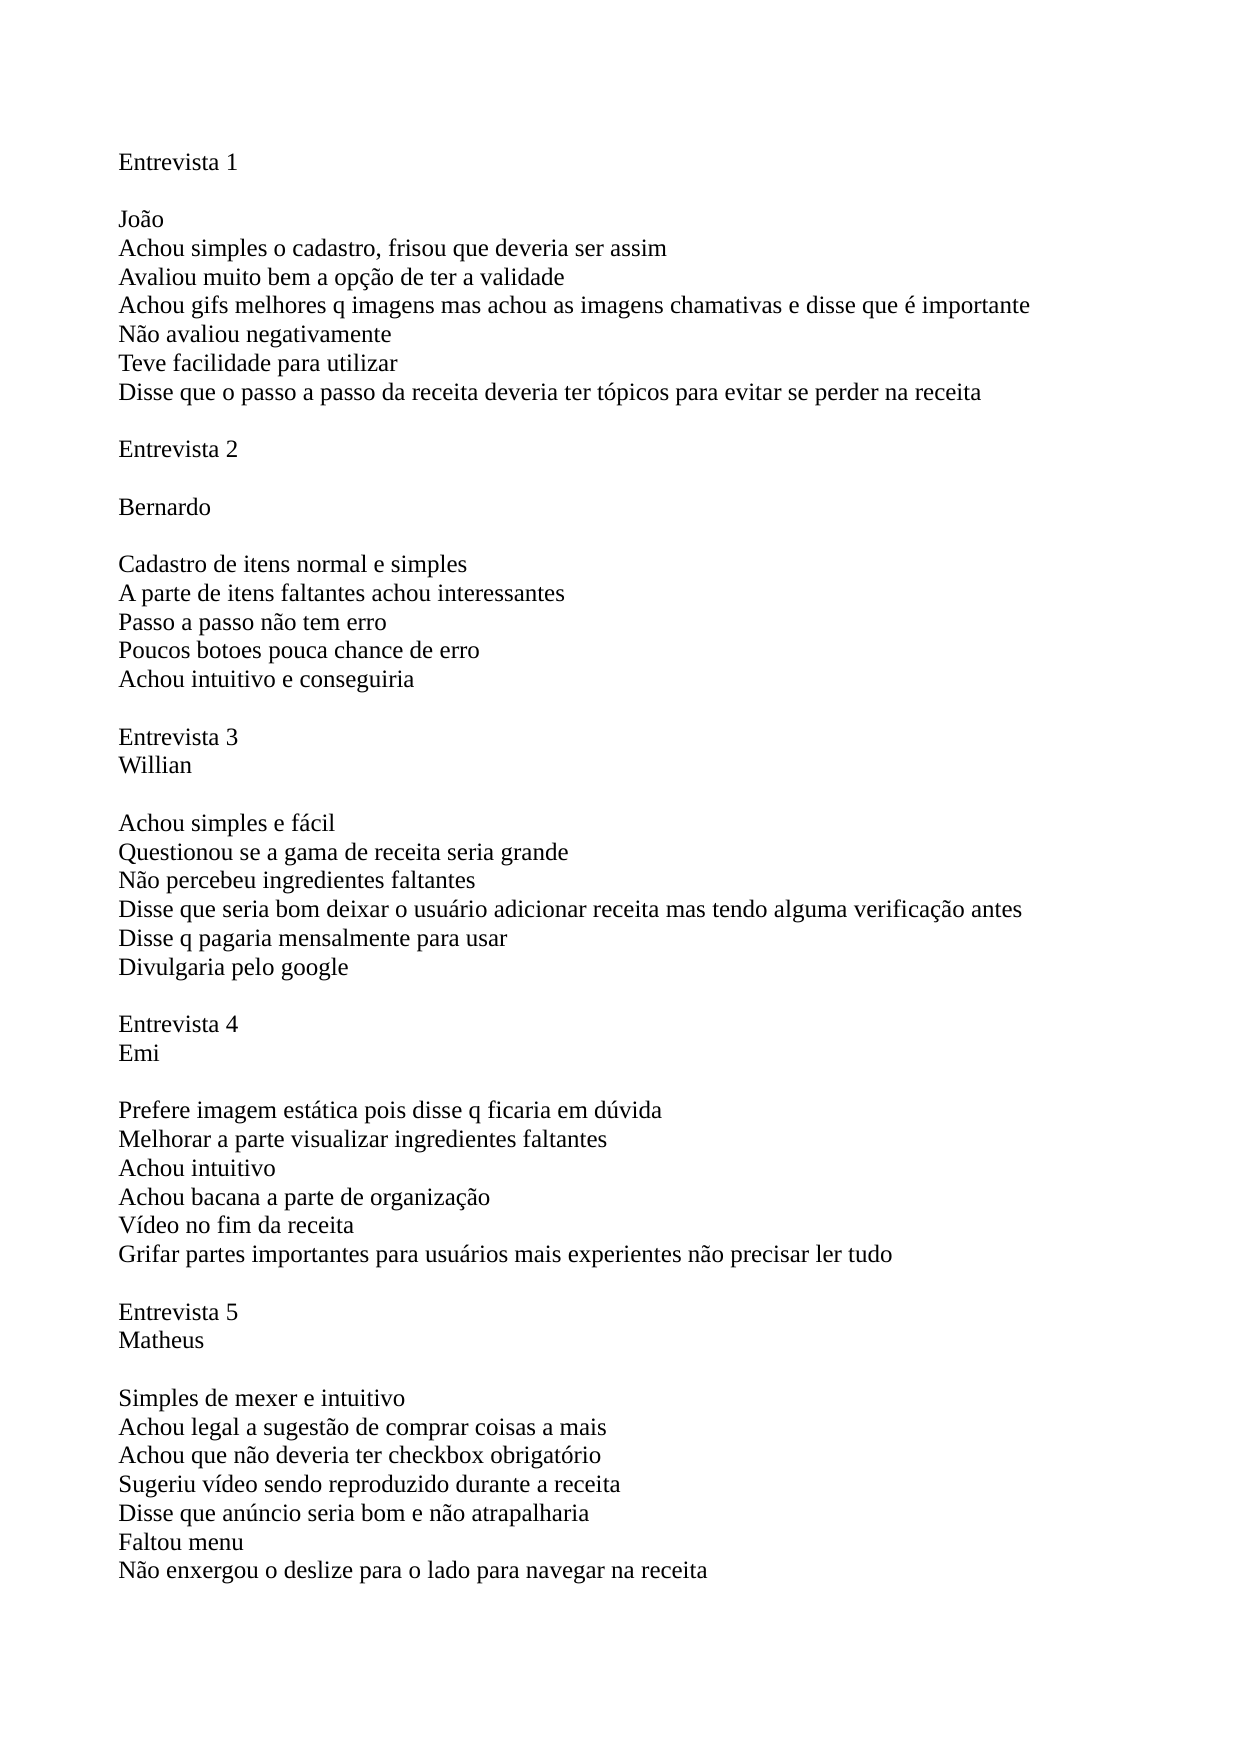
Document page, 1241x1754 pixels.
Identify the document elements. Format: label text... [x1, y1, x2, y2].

text Disse q pagaria mensalmente para usar [118, 923, 1122, 952]
text Simples de mexer e intuitivo [118, 1383, 1122, 1412]
text Disse que anúncio seria bom e não atrapalharia [118, 1498, 1122, 1527]
text Passo a passo não tem erro [118, 607, 1122, 636]
text Disse que o passo a passo da receita deveria ter tópicos para evitar se perder na receita [118, 377, 1122, 406]
text Avaliou muito bem a opção de ter a validade [118, 262, 1122, 291]
text Divulgaria pelo google [118, 952, 1122, 981]
text Achou intuitivo [118, 1153, 1122, 1182]
text Achou intuitivo e conseguiria [118, 664, 1122, 693]
text Achou que não deveria ter checkbox obrigatório [118, 1441, 1122, 1469]
text Disse que seria bom deixar o usuário adicionar receita mas tendo alguma verificação antes [118, 894, 1122, 923]
text Entrevista 4 [118, 1009, 1122, 1038]
text Bernardo [118, 492, 1122, 521]
text Achou gifs melhores q imagens mas achou as imagens chamativas e disse que é importante [118, 291, 1122, 319]
text Achou legal a sugestão de comprar coisas a mais [118, 1412, 1122, 1441]
text Emi [118, 1038, 1122, 1067]
text Achou bacana a parte de organização [118, 1182, 1122, 1211]
text Willian [118, 751, 1122, 779]
text A parte de itens faltantes achou interessantes [118, 578, 1122, 607]
text Prefere imagem estática pois disse q ficaria em dúvida [118, 1096, 1122, 1124]
text Entrevista 5 [118, 1297, 1122, 1326]
text Não percebeu ingredientes faltantes [118, 866, 1122, 894]
text Não enxergou o deslize para o lado para navegar na receita [118, 1556, 1122, 1584]
text Entrevista 3 [118, 722, 1122, 751]
text Cadastro de itens normal e simples [118, 549, 1122, 578]
text Achou simples o cadastro, frisou que deveria ser assim [118, 233, 1122, 262]
text Vídeo no fim da receita [118, 1211, 1122, 1239]
text João [118, 204, 1122, 233]
text Entrevista 1 [118, 147, 1122, 176]
text Faltou menu [118, 1527, 1122, 1556]
text Sugeriu vídeo sendo reproduzido durante a receita [118, 1469, 1122, 1498]
text Não avaliou negativamente [118, 319, 1122, 348]
text Achou simples e fácil [118, 808, 1122, 837]
text Melhorar a parte visualizar ingredientes faltantes [118, 1124, 1122, 1153]
text Entrevista 2 [118, 434, 1122, 463]
text Questionou se a gama de receita seria grande [118, 837, 1122, 866]
text Matheus [118, 1326, 1122, 1354]
text Teve facilidade para utilizar [118, 348, 1122, 377]
text Poucos botoes pouca chance de erro [118, 636, 1122, 664]
text Grifar partes importantes para usuários mais experientes não precisar ler tudo [118, 1239, 1122, 1268]
